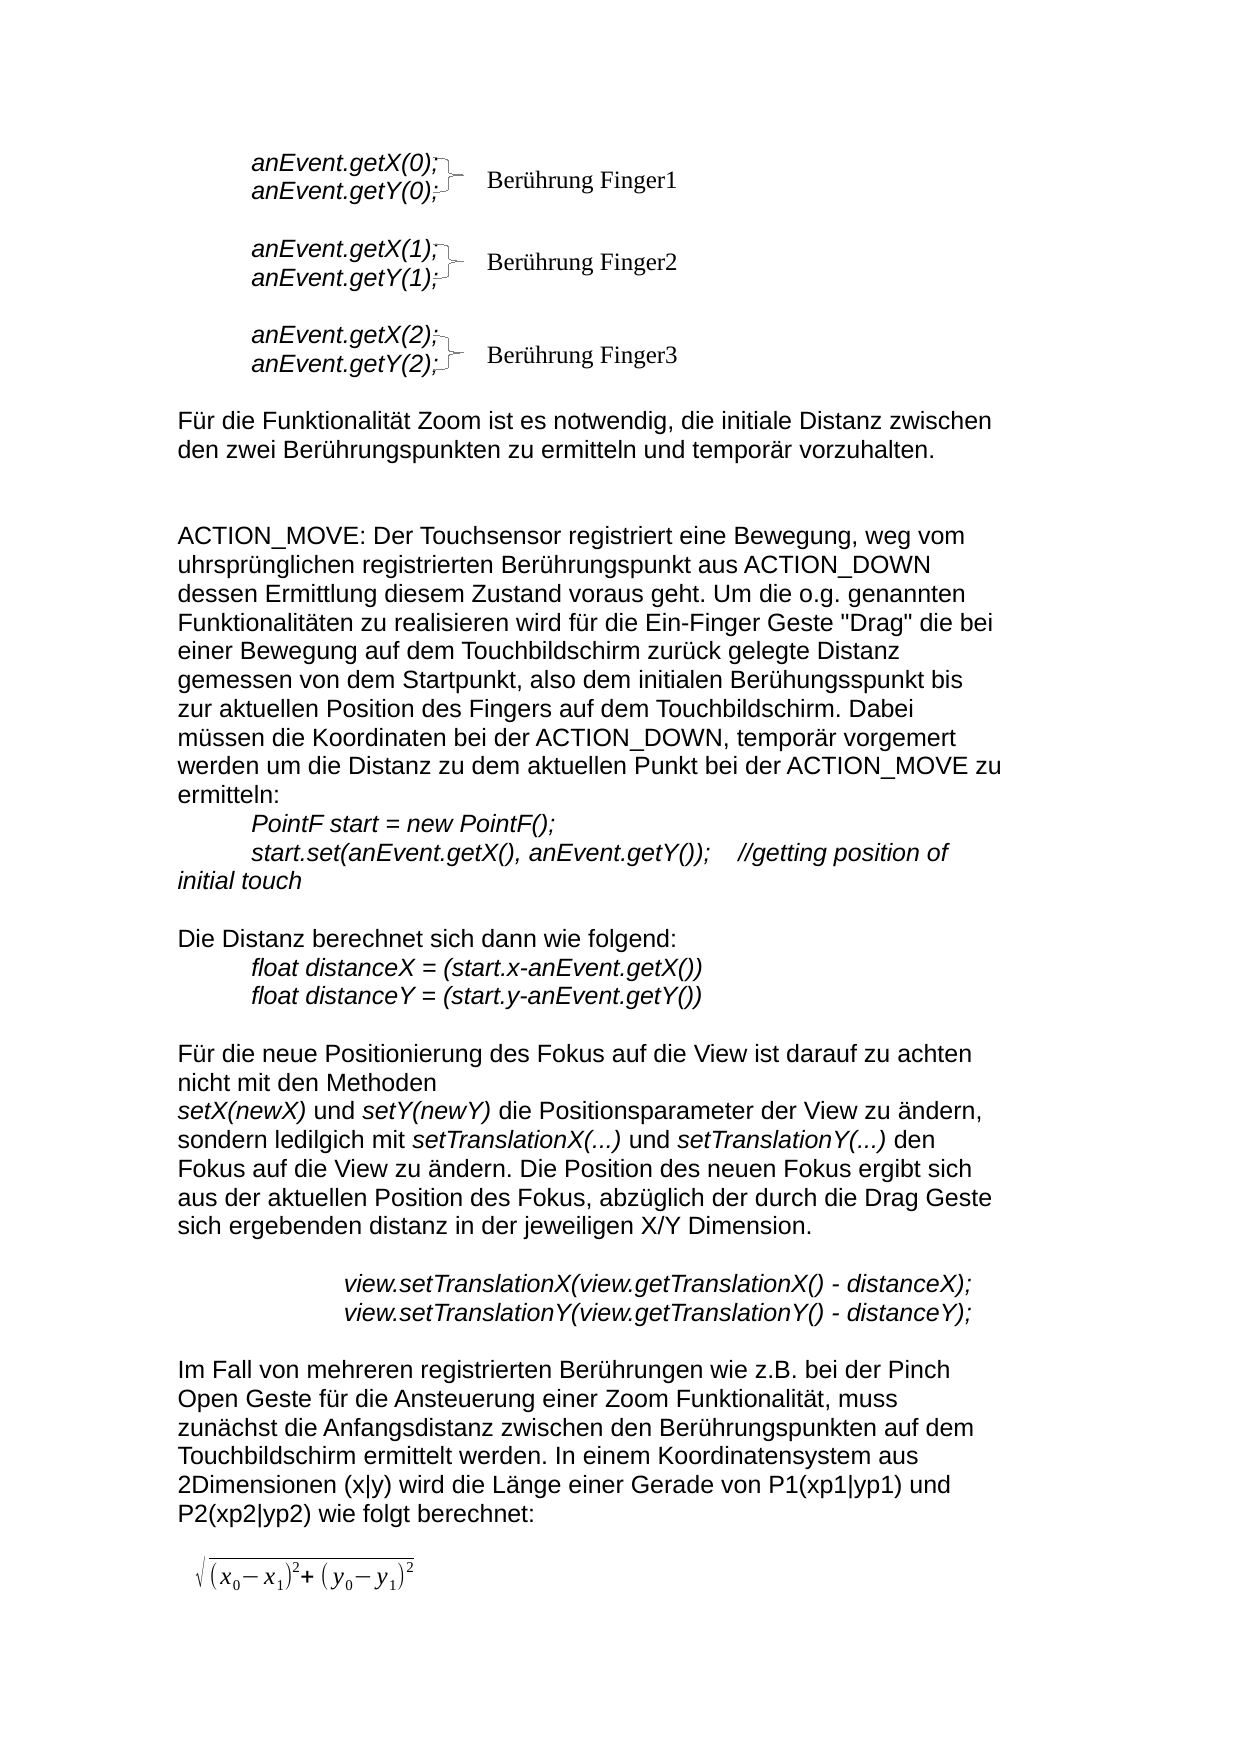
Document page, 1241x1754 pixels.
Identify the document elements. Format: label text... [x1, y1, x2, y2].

text anEvent.getY(0); [177, 176, 1004, 205]
text anEvent.getX(2); [177, 320, 1004, 349]
text float distanceX = (start.x-anEvent.getX()) [177, 953, 1004, 981]
text anEvent.getX(0); [177, 148, 1004, 176]
text setX(newX) und setY(newY) die Positionsparameter der View zu ändern, sondern ledilgich mit setTranslationX(...) und setTranslationY(...) den Fokus auf die View zu ändern. Die Position des neuen Fokus ergibt sich aus der aktuellen Position des Fokus, abzüglich der durch die Drag Geste sich ergebenden distanz in der jeweiligen X/Y Dimension. [177, 1096, 1004, 1240]
text start.set(anEvent.getX(), anEvent.getY()); //getting position of initial touch [177, 838, 1004, 895]
text view.setTranslationX(view.getTranslationX() - distanceX); [177, 1269, 1004, 1298]
text ACTION_MOVE: Der Touchsensor registriert eine Bewegung, weg vom uhrsprünglichen registrierten Berührungspunkt aus ACTION_DOWN dessen Ermittlung diesem Zustand voraus geht. Um die o.g. genannten Funktionalitäten zu realisieren wird für die Ein-Finger Geste "Drag" die bei einer Bewegung auf dem Touchbildschirm zurück gelegte Distanz gemessen von dem Startpunkt, also dem initialen Berühungsspunkt bis zur aktuellen Position des Fingers auf dem Touchbildschirm. Dabei müssen die Koordinaten bei der ACTION_DOWN, temporär vorgemert werden um die Distanz zu dem aktuellen Punkt bei der ACTION_MOVE zu ermitteln: [177, 521, 1004, 809]
text anEvent.getX(1); [177, 234, 1004, 263]
text anEvent.getY(1); [177, 263, 1004, 291]
text anEvent.getY(2); [177, 349, 1004, 378]
text view.setTranslationY(view.getTranslationY() - distanceY); [177, 1298, 1004, 1326]
text Für die Funktionalität Zoom ist es notwendig, die initiale Distanz zwischen den zwei Berührungspunkten zu ermitteln und temporär vorzuhalten. [177, 406, 1004, 464]
text PointF start = new PointF(); [177, 809, 1004, 838]
text float distanceY = (start.y-anEvent.getY()) [177, 981, 1004, 1010]
text Im Fall von mehreren registrierten Berührungen wie z.B. bei der Pinch Open Geste für die Ansteuerung einer Zoom Funktionalität, muss zunächst die Anfangsdistanz zwischen den Berührungspunkten auf dem Touchbildschirm ermittelt werden. In einem Koordinatensystem aus 2Dimensionen (x|y) wird die Länge einer Gerade von P1(xp1|yp1) und P2(xp2|yp2) wie folgt berechnet: [177, 1355, 1004, 1528]
text Die Distanz berechnet sich dann wie folgend: [177, 924, 1004, 953]
text Für die neue Positionierung des Fokus auf die View ist darauf zu achten nicht mit den Methoden [177, 1039, 1004, 1096]
